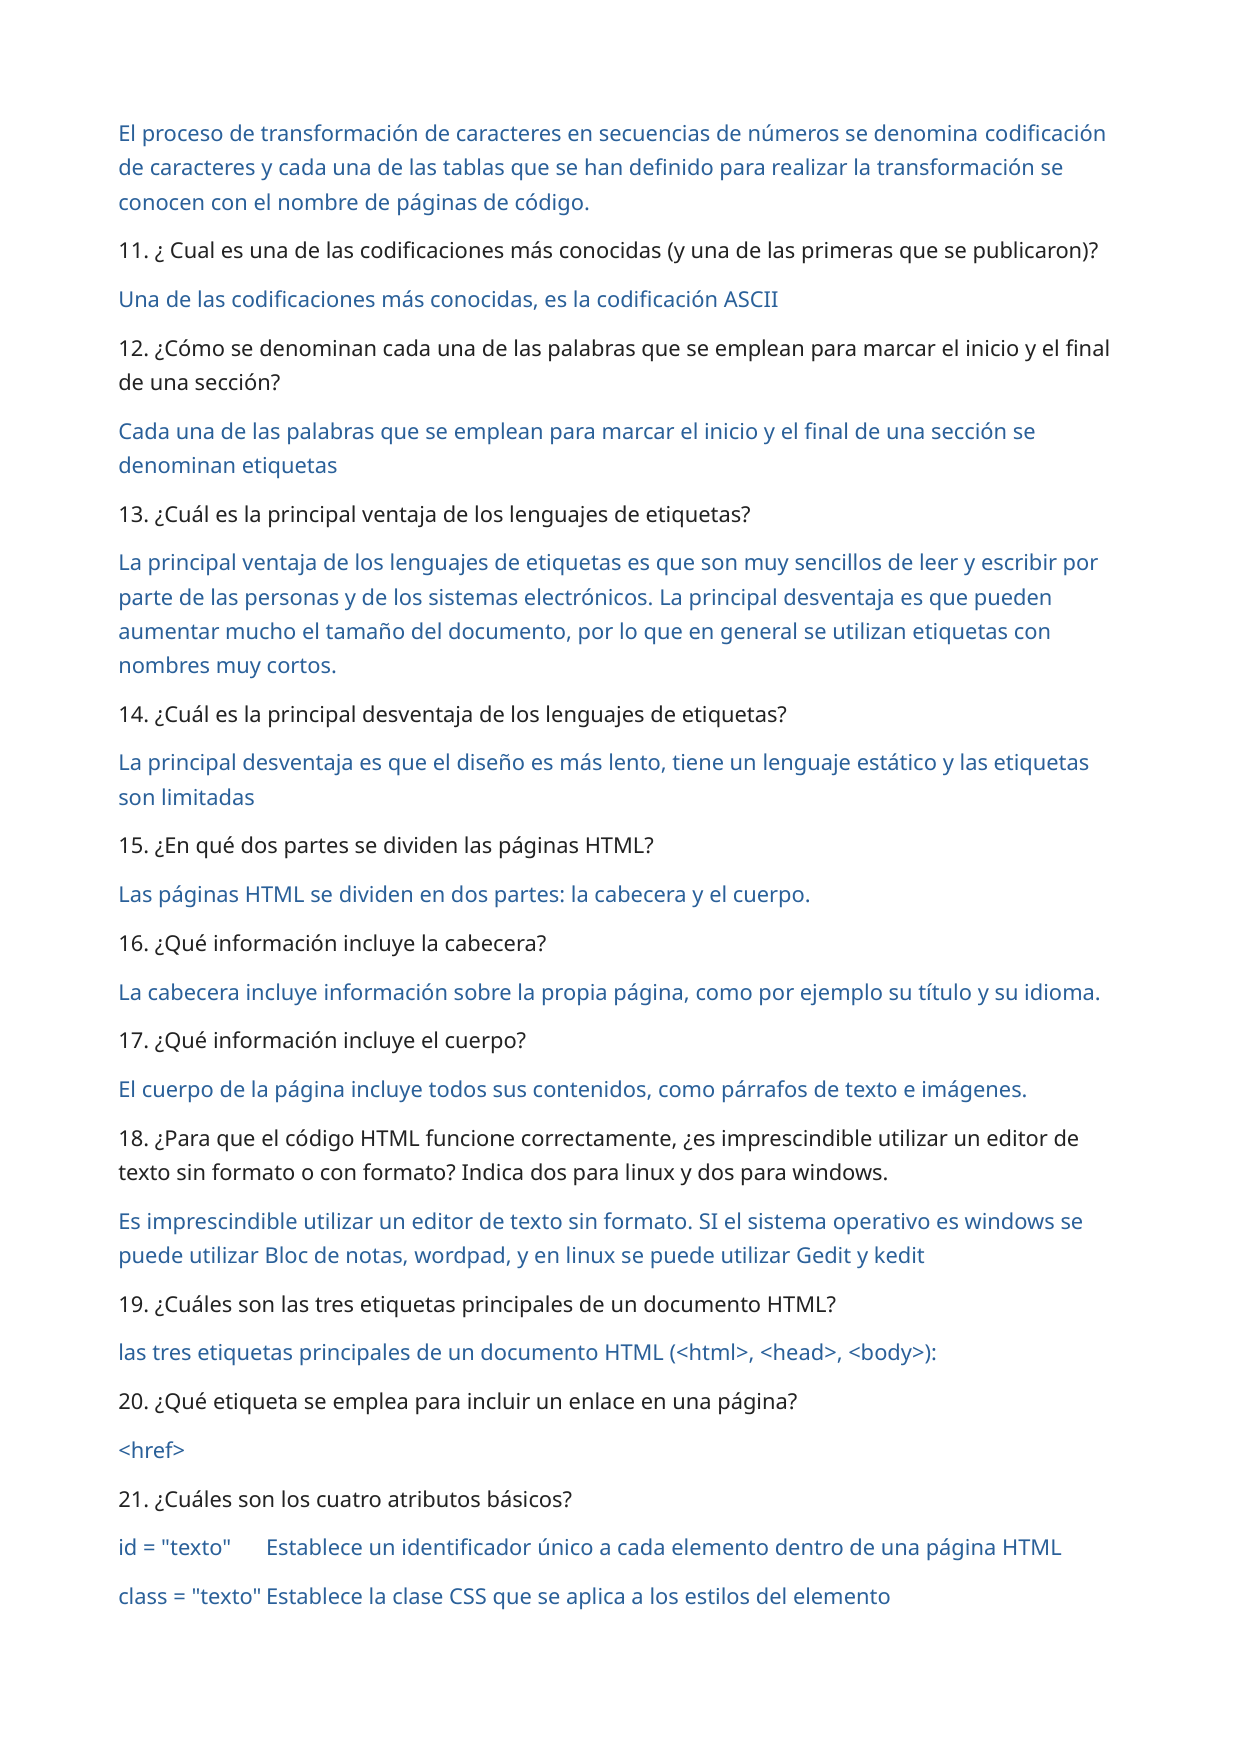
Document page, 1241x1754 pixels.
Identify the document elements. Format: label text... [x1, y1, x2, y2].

text 14. ¿Cuál es la principal desventaja de los lenguajes de etiquetas? [118, 698, 1122, 728]
text Cada una de las palabras que se emplean para marcar el inicio y el final de una sección se denominan etiquetas [118, 416, 1122, 479]
text 12. ¿Cómo se denominan cada una de las palabras que se emplean para marcar el inicio y el final de una sección? [118, 333, 1122, 397]
text 17. ¿Qué información incluye el cuerpo? [118, 1025, 1122, 1055]
text 15. ¿En qué dos partes se dividen las páginas HTML? [118, 830, 1122, 860]
text La principal desventaja es que el diseño es más lento, tiene un lenguaje estático y las etiquetas son limitadas [118, 747, 1122, 811]
text <href> [118, 1435, 1122, 1464]
text El proceso de transformación de caracteres en secuencias de números se denomina codificación de caracteres y cada una de las tablas que se han definido para realizar la transformación se conocen con el nombre de páginas de código. [118, 118, 1122, 216]
text 11. ¿ Cual es una de las codificaciones más conocidas (y una de las primeras que se publicaron)? [118, 235, 1122, 265]
text La principal ventaja de los lenguajes de etiquetas es que son muy sencillos de leer y escribir por parte de las personas y de los sistemas electrónicos. La principal desventaja es que pueden aumentar mucho el tamaño del documento, por lo que en general se utilizan etiquetas con nombres muy cortos. [118, 547, 1122, 679]
text La cabecera incluye información sobre la propia página, como por ejemplo su título y su idioma. [118, 976, 1122, 1006]
text id = "texto" Establece un identificador único a cada elemento dentro de una página HTML [118, 1532, 1122, 1562]
text 21. ¿Cuáles son los cuatro atributos básicos? [118, 1483, 1122, 1513]
text class = "texto" Establece la clase CSS que se aplica a los estilos del elemento [118, 1581, 1122, 1611]
text 18. ¿Para que el código HTML funcione correctamente, ¿es imprescindible utilizar un editor de texto sin formato o con formato? Indica dos para linux y dos para windows. [118, 1123, 1122, 1187]
text Una de las codificaciones más conocidas, es la codificación ASCII [118, 284, 1122, 314]
text Las páginas HTML se dividen en dos partes: la cabecera y el cuerpo. [118, 879, 1122, 909]
text Es imprescindible utilizar un editor de texto sin formato. SI el sistema operativo es windows se puede utilizar Bloc de notas, wordpad, y en linux se puede utilizar Gedit y kedit [118, 1206, 1122, 1269]
text las tres etiquetas principales de un documento HTML (<html>, <head>, <body>): [118, 1337, 1122, 1367]
text 13. ¿Cuál es la principal ventaja de los lenguajes de etiquetas? [118, 498, 1122, 528]
text 16. ¿Qué información incluye la cabecera? [118, 928, 1122, 957]
text 20. ¿Qué etiqueta se emplea para incluir un enlace en una página? [118, 1386, 1122, 1416]
text 19. ¿Cuáles son las tres etiquetas principales de un documento HTML? [118, 1288, 1122, 1318]
text El cuerpo de la página incluye todos sus contenidos, como párrafos de texto e imágenes. [118, 1074, 1122, 1104]
